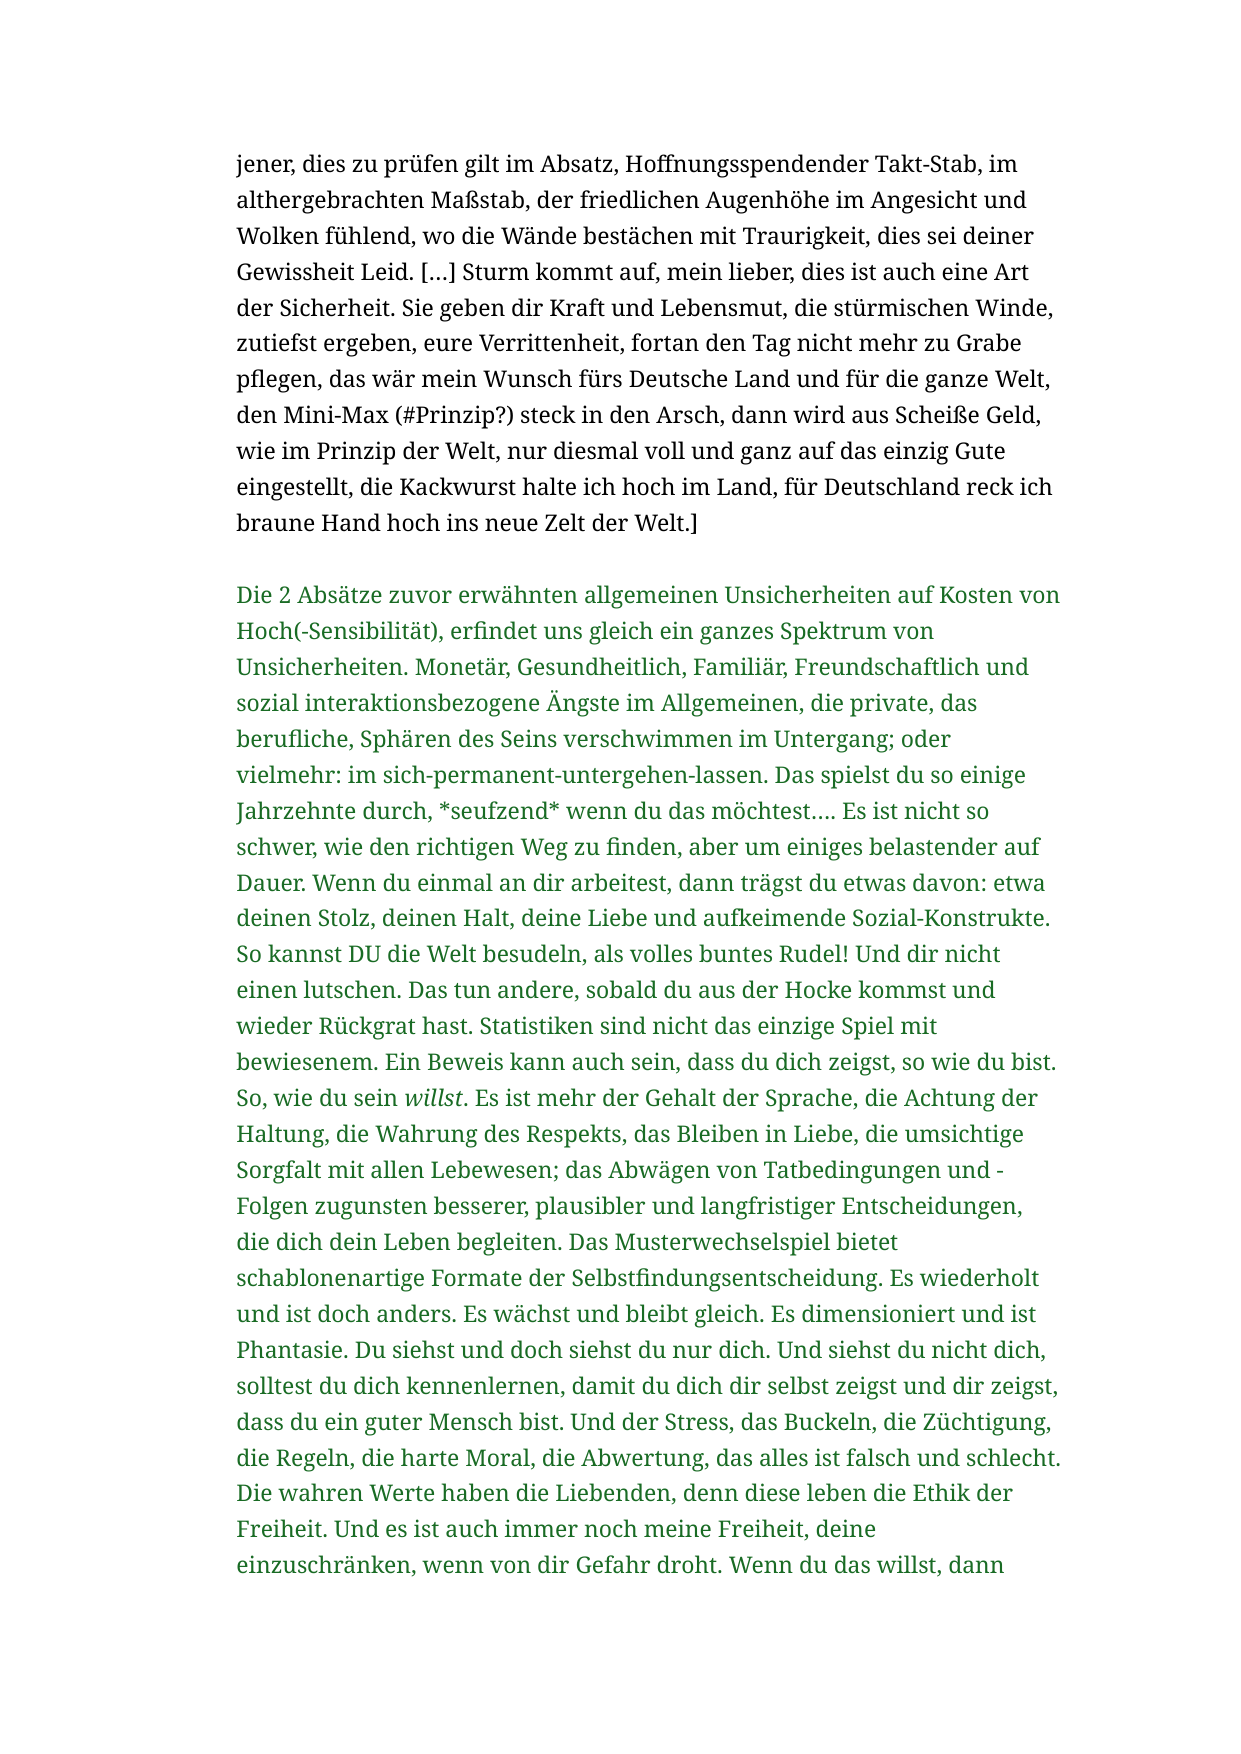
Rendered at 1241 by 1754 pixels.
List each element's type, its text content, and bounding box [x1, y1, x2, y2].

text jener, dies zu prüfen gilt im Absatz, Hoffnungsspendender Takt-Stab, im althergebrachten Maßstab, der friedlichen Augenhöhe im Angesicht und Wolken fühlend, wo die Wände bestächen mit Traurigkeit, dies sei deiner Gewissheit Leid. […] Sturm kommt auf, mein lieber, dies ist auch eine Art der Sicherheit. Sie geben dir Kraft und Lebensmut, die stürmischen Winde, zutiefst ergeben, eure Verrittenheit, fortan den Tag nicht mehr zu Grabe pflegen, das wär mein Wunsch fürs Deutsche Land und für die ganze Welt, den Mini-Max (#Prinzip?) steck in den Arsch, dann wird aus Scheiße Geld, wie im Prinzip der Welt, nur diesmal voll und ganz auf das einzig Gute eingestellt, die Kackwurst halte ich hoch im Land, für Deutschland reck ich braune Hand hoch ins neue Zelt der Welt.] [236, 148, 1063, 538]
text Die 2 Absätze zuvor erwähnten allgemeinen Unsicherheiten auf Kosten von Hoch(-Sensibilität), erfindet uns gleich ein ganzes Spektrum von Unsicherheiten. Monetär, Gesundheitlich, Familiär, Freundschaftlich und sozial interaktionsbezogene Ängste im Allgemeinen, die private, das berufliche, Sphären des Seins verschwimmen im Untergang; oder vielmehr: im sich-permanent-untergehen-lassen. Das spielst du so einige Jahrzehnte durch, *seufzend* wenn du das möchtest…. Es ist nicht so schwer, wie den richtigen Weg zu finden, aber um einiges belastender auf Dauer. Wenn du einmal an dir arbeitest, dann trägst du etwas davon: etwa deinen Stolz, deinen Halt, deine Liebe und aufkeimende Sozial-Konstrukte. So kannst DU die Welt besudeln, als volles buntes Rudel! Und dir nicht einen lutschen. Das tun andere, sobald du aus der Hocke kommst und wieder Rückgrat hast. Statistiken sind nicht das einzige Spiel mit bewiesenem. Ein Beweis kann auch sein, dass du dich zeigst, so wie du bist. So, wie du sein willst. Es ist mehr der Gehalt der Sprache, die Achtung der Haltung, die Wahrung des Respekts, das Bleiben in Liebe, die umsichtige Sorgfalt mit allen Lebewesen; das Abwägen von Tatbedingungen und -Folgen zugunsten besserer, plausibler und langfristiger Entscheidungen, die dich dein Leben begleiten. Das Musterwechselspiel bietet schablonenartige Formate der Selbstfindungsentscheidung. Es wiederholt und ist doch anders. Es wächst und bleibt gleich. Es dimensioniert und ist Phantasie. Du siehst und doch siehst du nur dich. Und siehst du nicht dich, solltest du dich kennenlernen, damit du dich dir selbst zeigst und dir zeigst, dass du ein guter Mensch bist. Und der Stress, das Buckeln, die Züchtigung, die Regeln, die harte Moral, die Abwertung, das alles ist falsch und schlecht. Die wahren Werte haben die Liebenden, denn diese leben die Ethik der Freiheit. Und es ist auch immer noch meine Freiheit, deine einzuschränken, wenn von dir Gefahr droht. Wenn du das willst, dann [236, 579, 1063, 1581]
